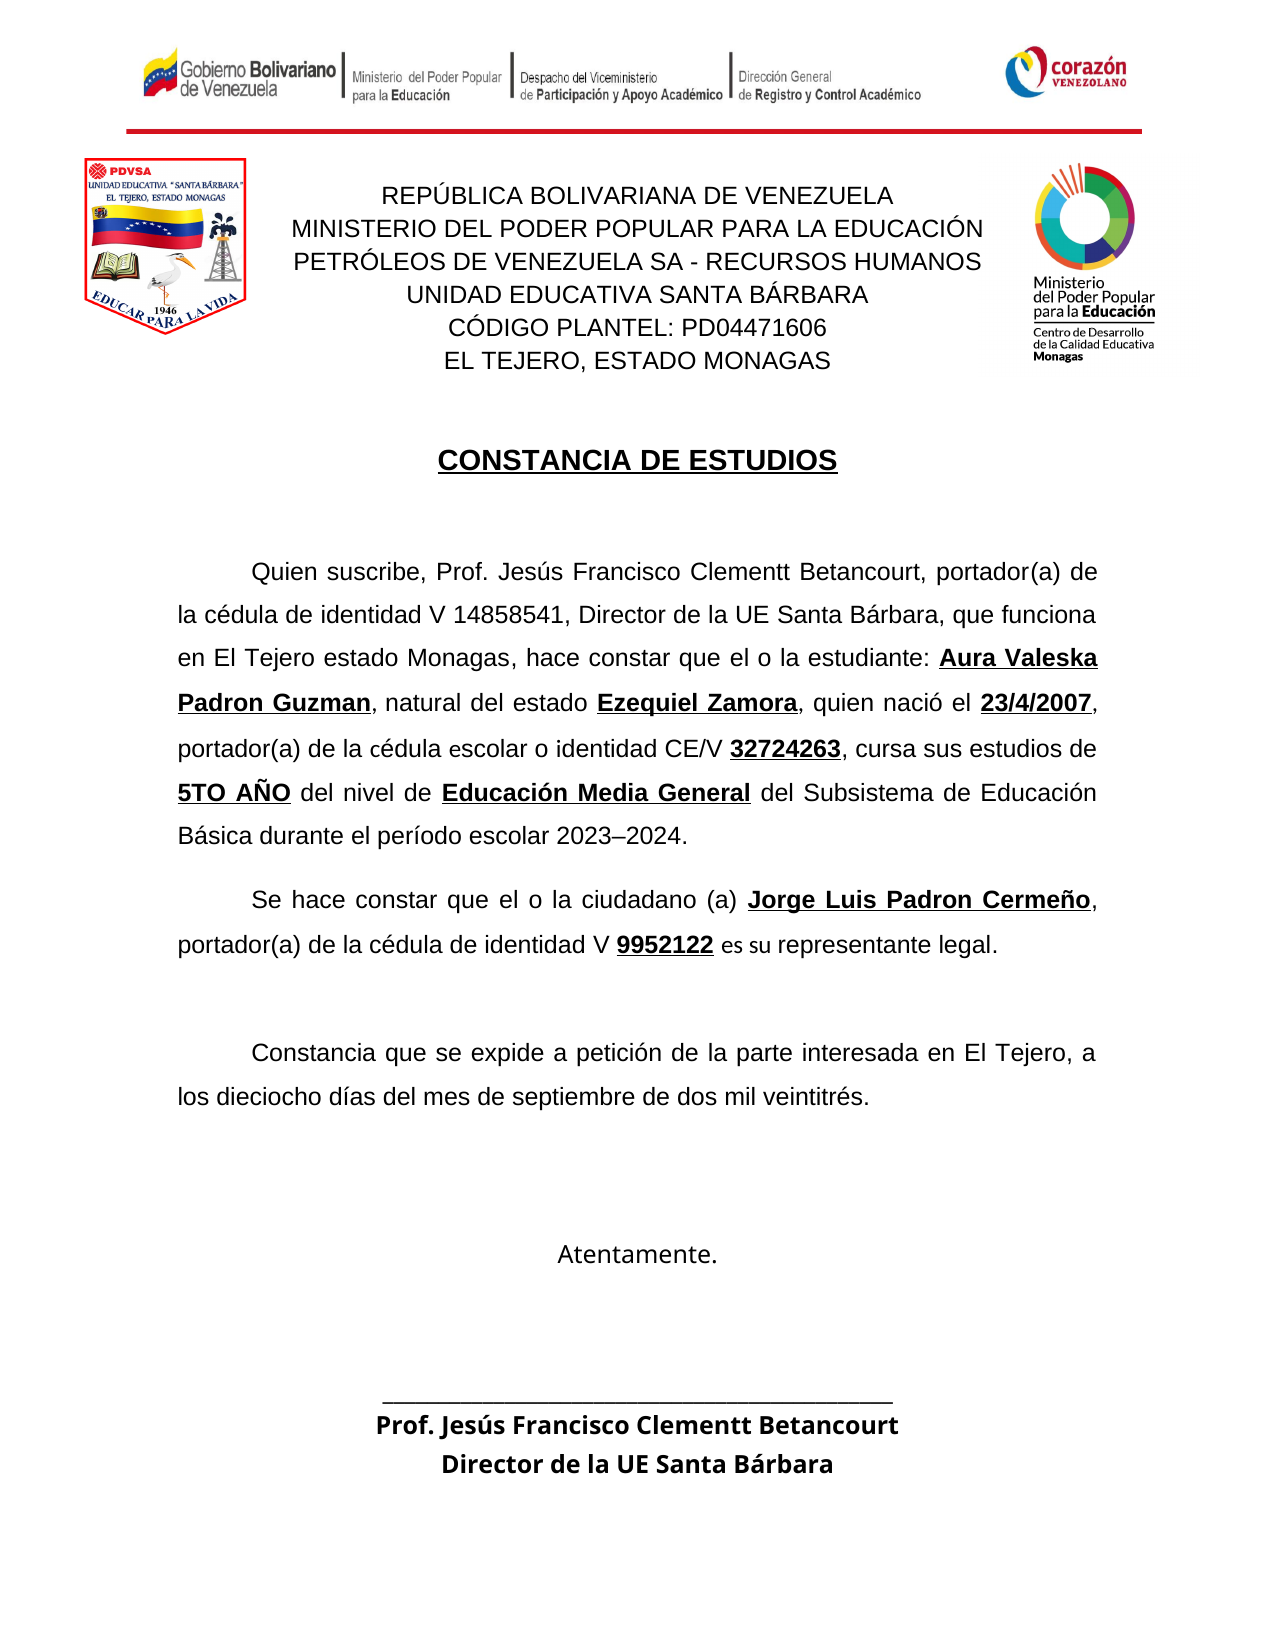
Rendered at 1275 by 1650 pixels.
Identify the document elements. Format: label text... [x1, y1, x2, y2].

text Atentamente. [177, 1237, 1098, 1271]
picture [79, 158, 252, 335]
subtitle REPÚBLICA BOLIVARIANA DE VENEZUELA [252, 181, 978, 209]
subtitle MINISTERIO DEL PODER POPULAR PARA LA EDUCACIÓN [252, 214, 978, 242]
picture [126, 11, 1142, 134]
text Quien suscribe, Prof. Jesús Francisco Clementt Betancourt, portador(a) de la cédula de identidad V 14858541, Director de la UE Santa Bárbara, que funciona en El Tejero estado Monagas, hace constar que el o la estudiante: Aura Valeska Padron Guzman, natural del estado Ezequiel Zamora, quien nació el 23/4/2007, portador(a) de la cédula escolar o identidad CE/V 32724263, cursa sus estudios de 5TO AÑO del nivel de Educación Media General del Subsistema de Educación Básica durante el período escolar 2023–2024. [177, 557, 1098, 849]
subtitle PETRÓLEOS DE VENEZUELA SA - RECURSOS HUMANOS [252, 247, 978, 275]
text Se hace constar que el o la ciudadano (a) Jorge Luis Padron Cermeño, portador(a) de la cédula de identidad V 9952122 es su representante legal. [177, 885, 1098, 959]
text CÓDIGO PLANTEL: PD04471606 [177, 313, 978, 341]
text Constancia que se expide a petición de la parte interesada en El Tejero, a los dieciocho días del mes de septiembre de dos mil veintitrés. [177, 1038, 1098, 1110]
text UNIDAD EDUCATIVA SANTA BÁRBARA [252, 280, 978, 308]
subtitle CONSTANCIA DE ESTUDIOS [177, 443, 1098, 476]
text Prof. Jesús Francisco Clementt Betancourt [177, 1407, 1098, 1441]
text Director de la UE Santa Bárbara [177, 1447, 1098, 1481]
text EL TEJERO, ESTADO MONAGAS [177, 346, 978, 374]
picture [978, 153, 1200, 377]
text ______________________________________________ [177, 1373, 1098, 1407]
